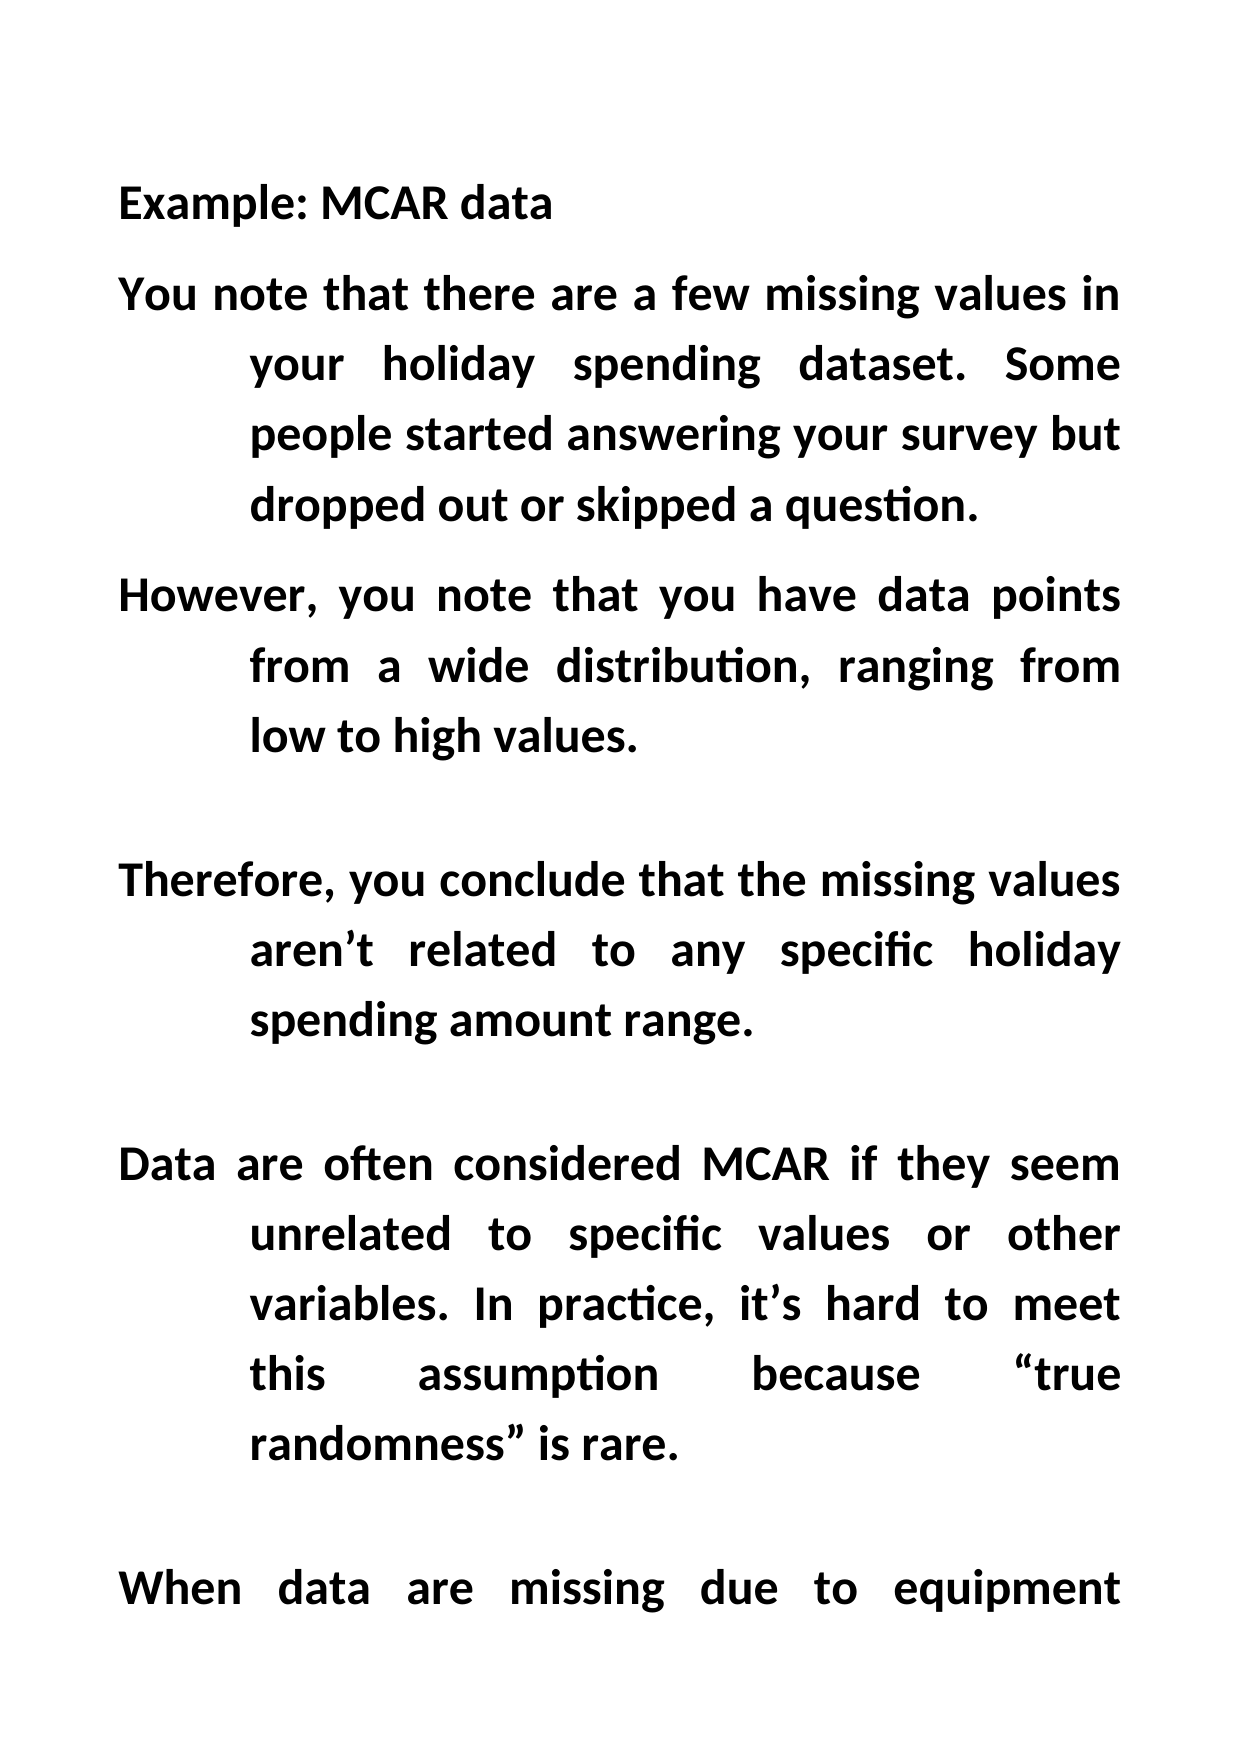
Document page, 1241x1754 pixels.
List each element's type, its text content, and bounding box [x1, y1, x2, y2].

text Therefore, you conclude that the missing values aren’t related to any specific holiday spending amount range. [118, 847, 1122, 1049]
text You note that there are a few missing values in your holiday spending dataset. Some people started answering your survey but dropped out or skipped a question. [118, 262, 1122, 533]
text However, you note that you have data points from a wide distribution, ranging from low to high values. [118, 563, 1122, 764]
text Example: MCAR data [118, 171, 1122, 232]
text Data are often considered MCAR if they seem unrelated to specific values or other variables. In practice, it’s hard to meet this assumption because “true randomness” is rare. [118, 1132, 1122, 1473]
text When data are missing due to equipment [118, 1556, 1122, 1617]
